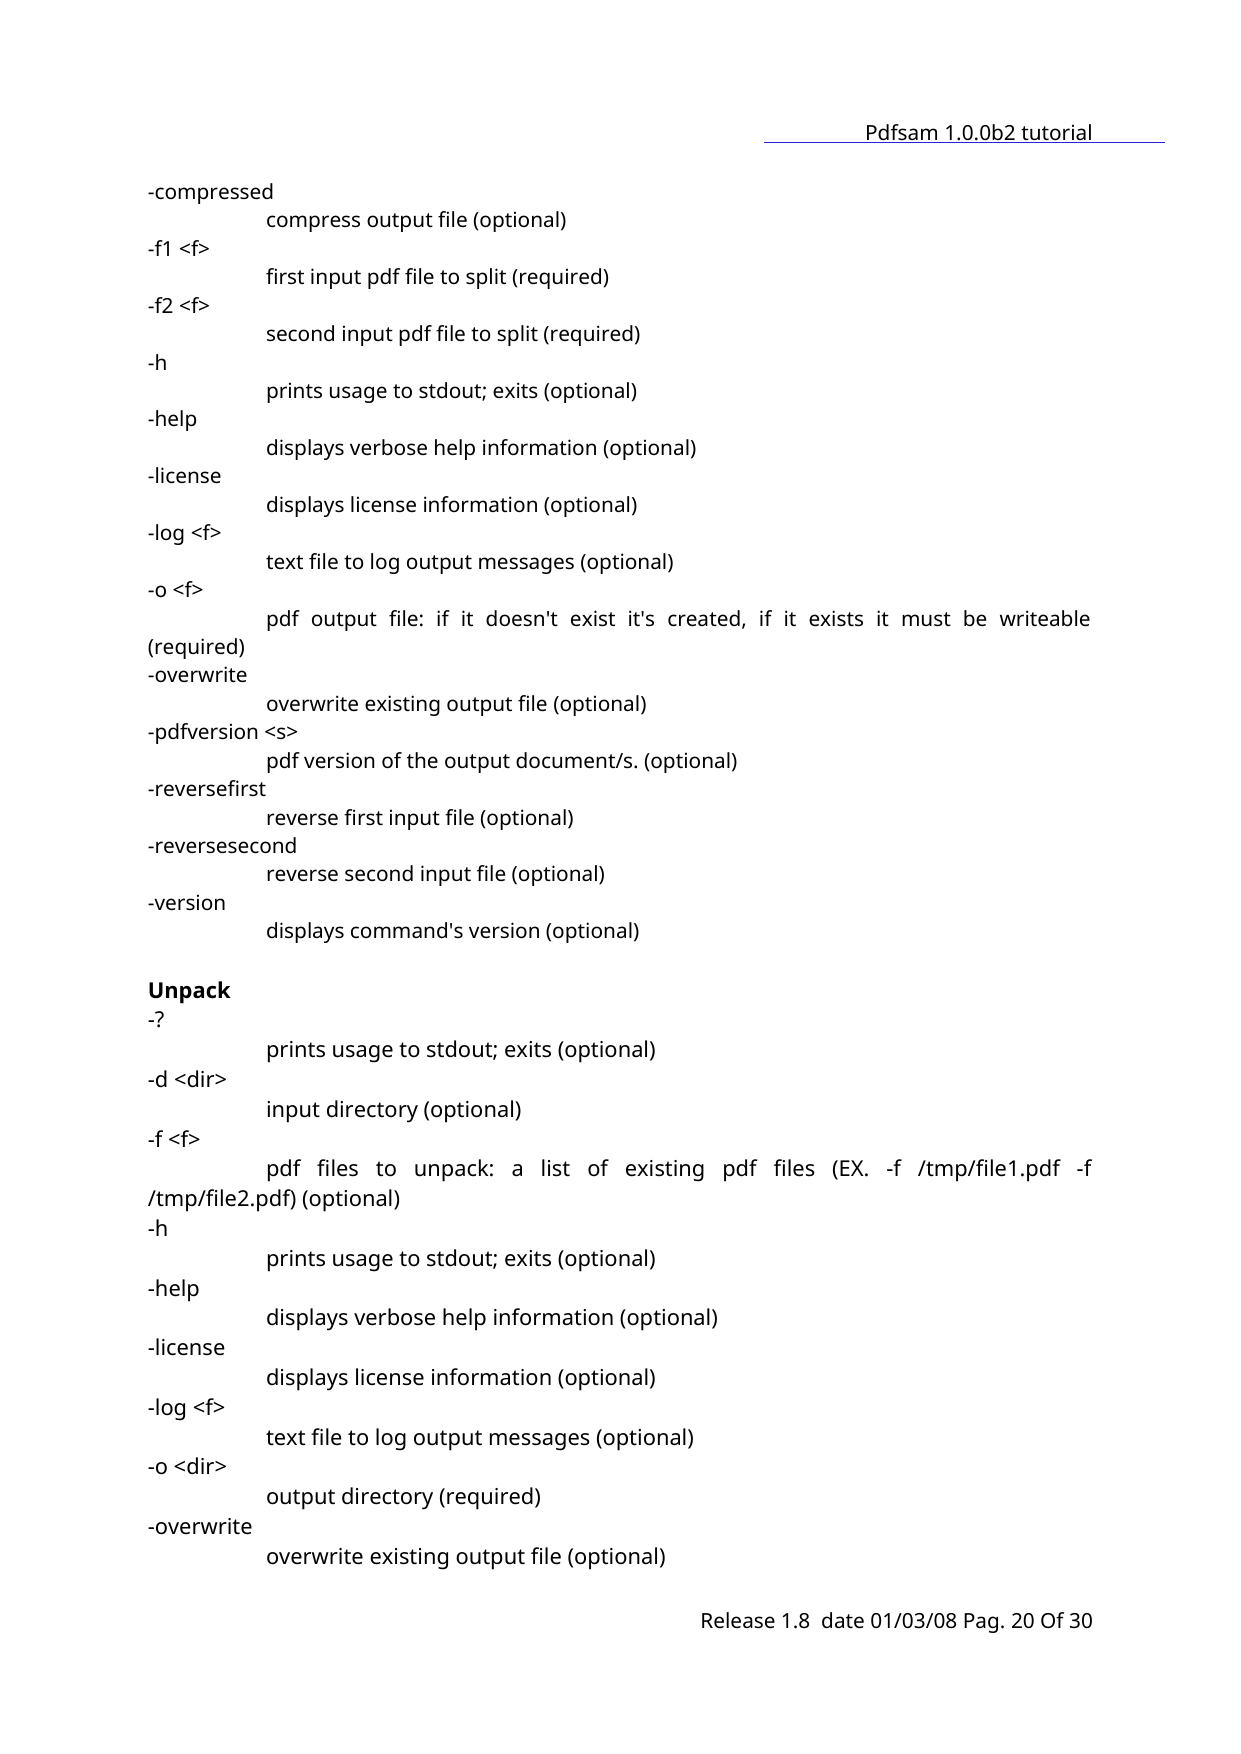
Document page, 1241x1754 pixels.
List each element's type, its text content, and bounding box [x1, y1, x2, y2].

text reverse second input file (optional) [148, 859, 1093, 888]
text prints usage to stdout; exits (optional) [148, 1243, 1093, 1273]
text compress output file (optional) [148, 206, 1093, 234]
text displays verbose help information (optional) [148, 1302, 1093, 1332]
text displays license information (optional) [148, 1362, 1093, 1392]
text -compressed [148, 177, 1093, 206]
text -h [148, 348, 1093, 376]
text overwrite existing output file (optional) [148, 1541, 1093, 1571]
text input directory (optional) [148, 1094, 1093, 1124]
text text file to log output messages (optional) [148, 547, 1093, 575]
text displays command's version (optional) [148, 916, 1093, 945]
text displays license information (optional) [148, 490, 1093, 518]
text -o <f> [148, 575, 1093, 604]
text -reversesecond [148, 831, 1093, 859]
text -reversefirst [148, 774, 1093, 803]
text -license [148, 1332, 1093, 1362]
text reverse first input file (optional) [148, 803, 1093, 831]
text -pdfversion <s> [148, 717, 1093, 746]
text -help [148, 1273, 1093, 1302]
text -log <f> [148, 1392, 1093, 1422]
text -d <dir> [148, 1064, 1093, 1094]
text pdf version of the output document/s. (optional) [148, 746, 1093, 774]
text -log <f> [148, 518, 1093, 547]
text -? [148, 1004, 1093, 1034]
text -f2 <f> [148, 291, 1093, 319]
text -o <dir> [148, 1451, 1093, 1481]
text prints usage to stdout; exits (optional) [148, 1034, 1093, 1064]
text first input pdf file to split (required) [148, 262, 1093, 291]
text -f1 <f> [148, 234, 1093, 262]
text prints usage to stdout; exits (optional) [148, 376, 1093, 404]
text text file to log output messages (optional) [148, 1422, 1093, 1451]
text -f <f> [148, 1124, 1093, 1153]
text pdf output file: if it doesn't exist it's created, if it exists it must be writeable (required) [148, 604, 1093, 661]
text overwrite existing output file (optional) [148, 689, 1093, 717]
text -version [148, 888, 1093, 916]
text -help [148, 404, 1093, 433]
text -h [148, 1213, 1093, 1243]
text second input pdf file to split (required) [148, 319, 1093, 348]
text Unpack [148, 975, 1093, 1004]
text pdf files to unpack: a list of existing pdf files (EX. -f /tmp/file1.pdf -f /tmp/file2.pdf) (optional) [148, 1153, 1093, 1213]
text displays verbose help information (optional) [148, 433, 1093, 461]
text -overwrite [148, 661, 1093, 689]
text -license [148, 461, 1093, 490]
text -overwrite [148, 1511, 1093, 1541]
text output directory (required) [148, 1481, 1093, 1511]
